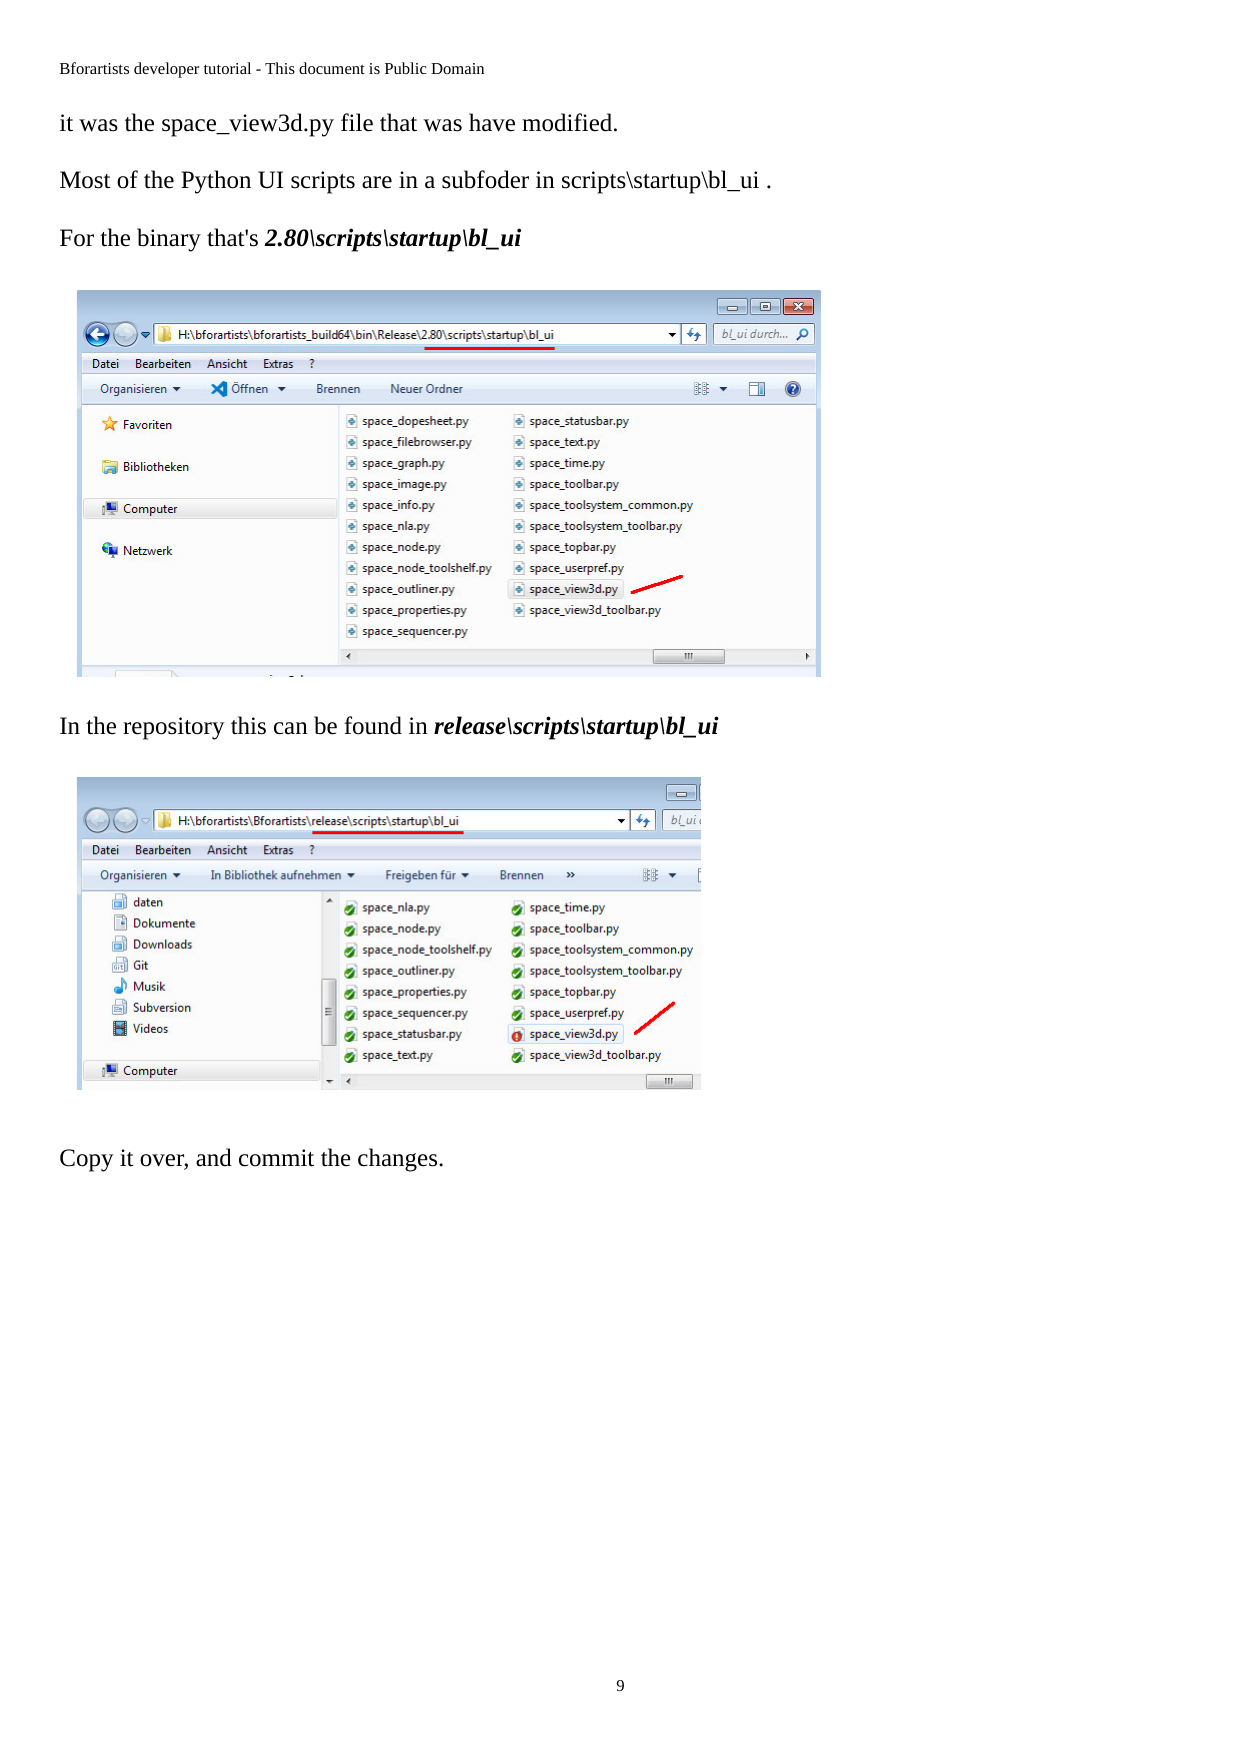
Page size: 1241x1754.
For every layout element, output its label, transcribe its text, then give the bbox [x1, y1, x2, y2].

text it was the space_view3d.py file that was have modified. [59, 108, 1181, 136]
picture [76, 290, 821, 677]
text Copy it over, and commit the changes. [59, 1143, 1181, 1171]
picture [76, 777, 701, 1090]
text In the repository this can be found in release\scripts\startup\bl_ui [59, 711, 1181, 740]
text For the binary that's 2.80\scripts\startup\bl_ui [59, 223, 1181, 251]
text Most of the Python UI scripts are in a subfoder in scripts\startup\bl_ui . [59, 165, 1181, 194]
